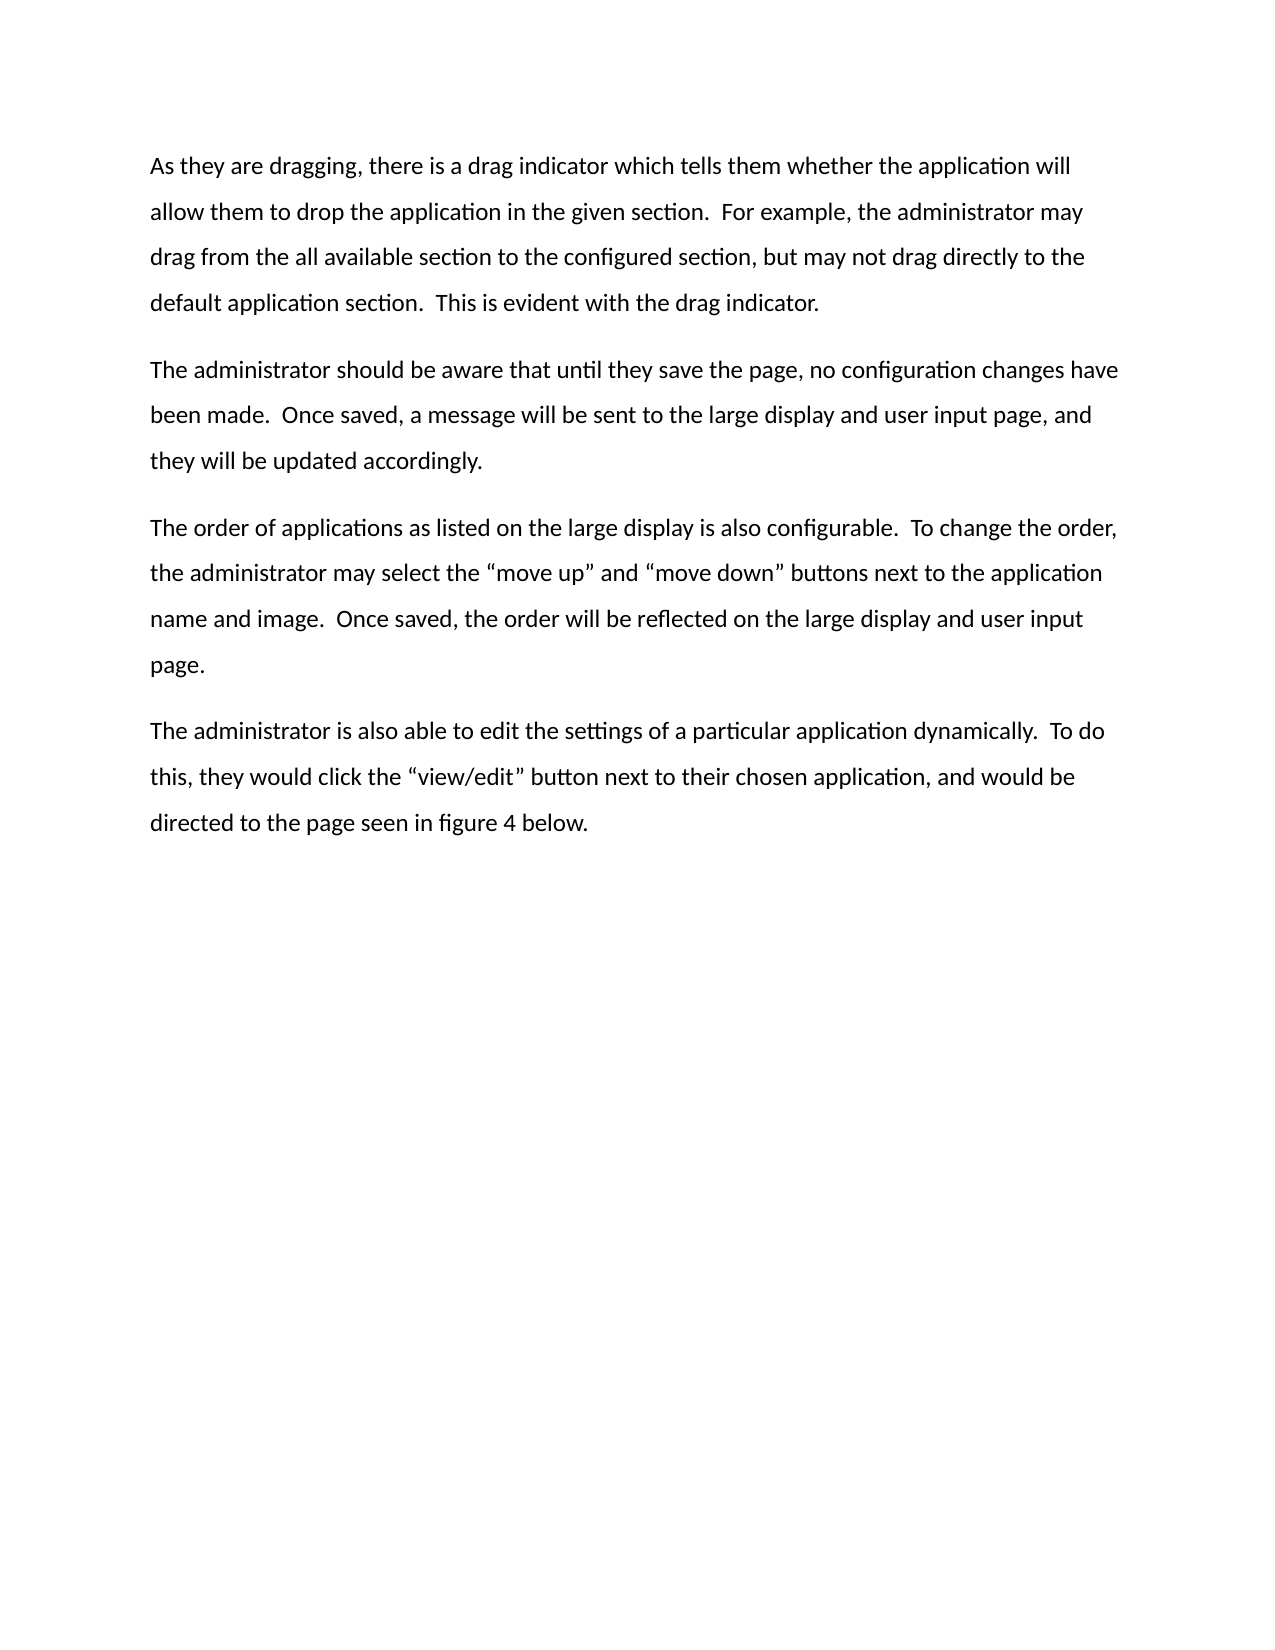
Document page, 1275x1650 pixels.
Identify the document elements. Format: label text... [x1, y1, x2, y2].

text The order of applications as listed on the large display is also configurable. To change the order, the administrator may select the “move up” and “move down” buttons next to the application name and image. Once saved, the order will be reflected on the large display and user input page. [150, 512, 1125, 679]
text The administrator is also able to edit the settings of a particular application dynamically. To do this, they would click the “view/edit” button next to their chosen application, and would be directed to the page seen in figure 4 below. [150, 716, 1125, 837]
text The administrator should be aware that until they save the page, no configuration changes have been made. Once saved, a message will be sent to the large display and user input page, and they will be updated accordingly. [150, 354, 1125, 476]
text As they are dragging, there is a drag indicator which tells them whether the application will allow them to drop the application in the given section. For example, the administrator may drag from the all available section to the configured section, but may not drag directly to the default application section. This is evident with the drag indicator. [150, 150, 1125, 318]
